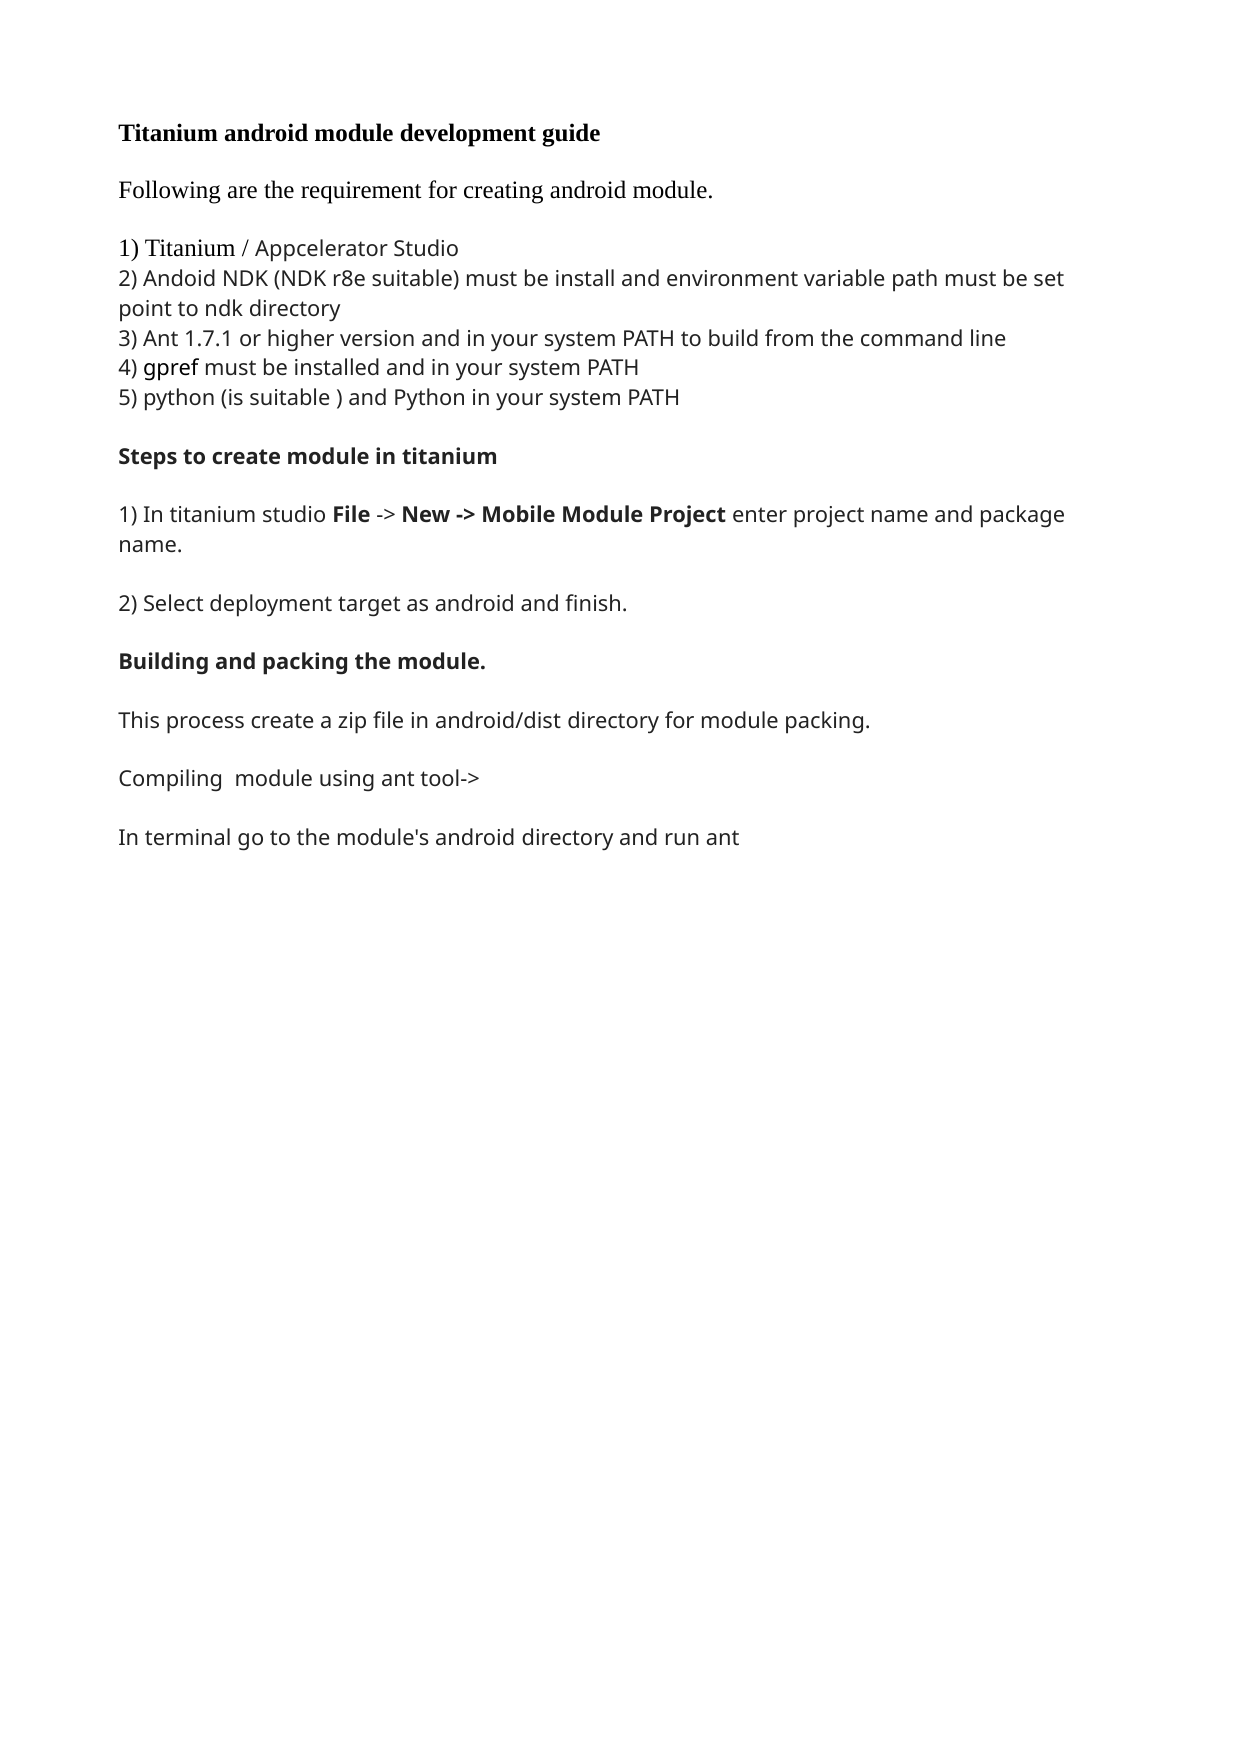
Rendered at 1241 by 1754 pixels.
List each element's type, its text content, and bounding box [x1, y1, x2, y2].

text Titanium android module development guide [118, 118, 1122, 147]
text 4) gpref must be installed and in your system PATH [118, 352, 1122, 382]
text 3) Ant 1.7.1 or higher version and in your system PATH to build from the command line [118, 322, 1122, 352]
text 1) Titanium / Appcelerator Studio [118, 233, 1122, 263]
text In terminal go to the module's android directory and run ant [118, 822, 1122, 851]
text 2) Select deployment target as android and finish. [118, 587, 1122, 617]
text Following are the requirement for creating android module. [118, 176, 1122, 204]
text 2) Andoid NDK (NDK r8e suitable) must be install and environment variable path must be set point to ndk directory [118, 263, 1122, 322]
text Building and packing the module. [118, 646, 1122, 676]
text Steps to create module in titanium [118, 441, 1122, 470]
text Compiling module using ant tool-> [118, 763, 1122, 793]
text 1) In titanium studio File -> New -> Mobile Module Project enter project name and package name. [118, 499, 1122, 559]
text This process create a zip file in android/dist directory for module packing. [118, 704, 1122, 734]
text 5) python (is suitable ) and Python in your system PATH [118, 382, 1122, 412]
